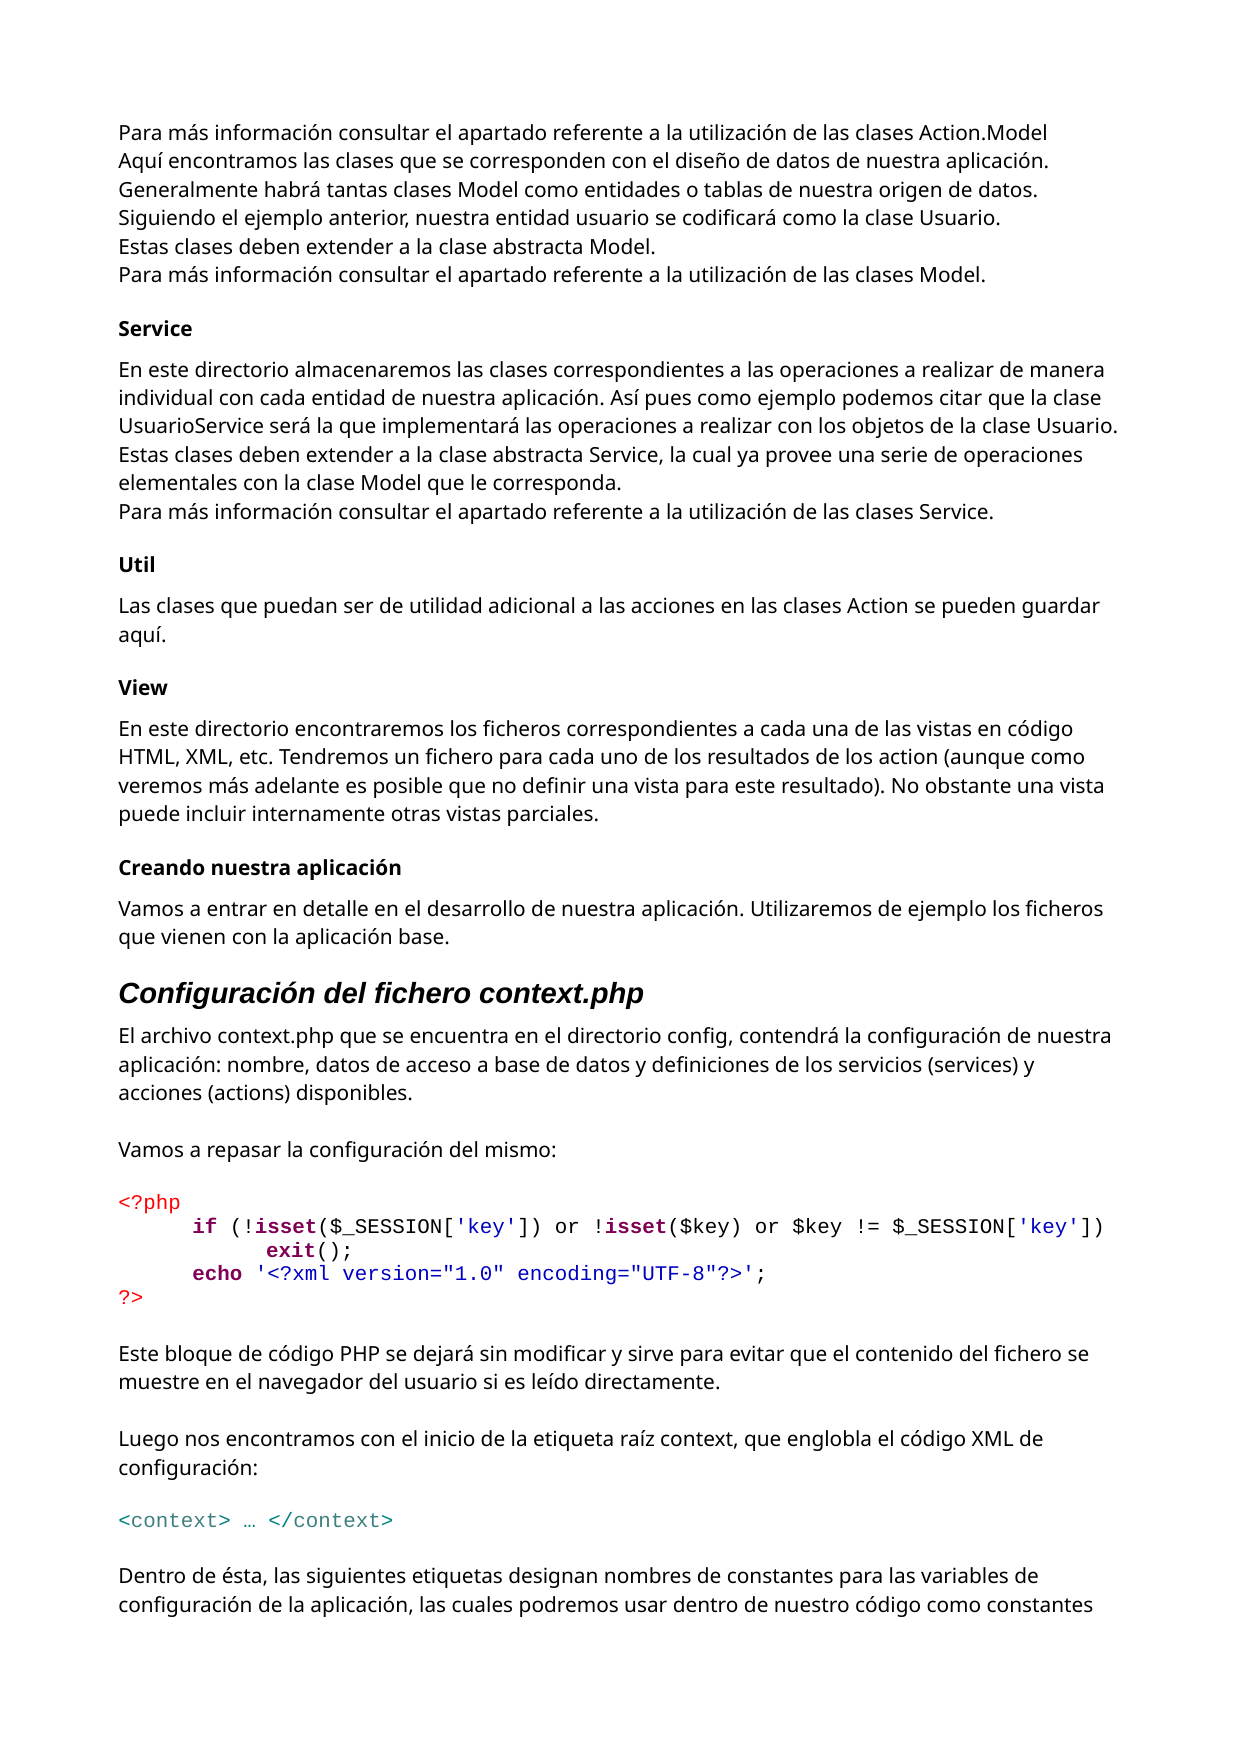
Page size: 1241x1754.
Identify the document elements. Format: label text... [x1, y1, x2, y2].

text En este directorio encontraremos los ficheros correspondientes a cada una de las vistas en código HTML, XML, etc. Tendremos un fichero para cada uno de los resultados de los action (aunque como veremos más adelante es posible que no definir una vista para este resultado). No obstante una vista puede incluir internamente otras vistas parciales. [118, 714, 1122, 828]
subtitle Configuración del fichero context.php [118, 976, 1122, 1009]
text Para más información consultar el apartado referente a la utilización de las clases Action.Model [118, 118, 1122, 147]
text Para más información consultar el apartado referente a la utilización de las clases Service. [118, 497, 1122, 525]
text Vamos a repasar la configuración del mismo: [118, 1135, 1122, 1164]
text Aquí encontramos las clases que se corresponden con el diseño de datos de nuestra aplicación. Generalmente habrá tantas clases Model como entidades o tablas de nuestra origen de datos. Siguiendo el ejemplo anterior, nuestra entidad usuario se codificará como la clase Usuario. [118, 147, 1122, 232]
text Dentro de ésta, las siguientes etiquetas designan nombres de constantes para las variables de configuración de la aplicación, las cuales podremos usar dentro de nuestro código como constantes [118, 1562, 1122, 1618]
text echo '<?xml version="1.0" encoding="UTF-8"?>'; [118, 1263, 1122, 1287]
text <context> … </context> [118, 1509, 1122, 1533]
text Vamos a entrar en detalle en el desarrollo de nuestra aplicación. Utilizaremos de ejemplo los ficheros que vienen con la aplicación base. [118, 894, 1122, 951]
text exit(); [118, 1239, 1122, 1263]
text <?php [118, 1192, 1122, 1216]
text Luego nos encontramos con el inicio de la etiqueta raíz context, que englobla el código XML de configuración: [118, 1424, 1122, 1481]
text ?> [118, 1287, 1122, 1311]
text El archivo context.php que se encuentra en el directorio config, contendrá la configuración de nuestra aplicación: nombre, datos de acceso a base de datos y definiciones de los servicios (services) y acciones (actions) disponibles. [118, 1022, 1122, 1107]
subtitle Util [118, 550, 1122, 579]
text Este bloque de código PHP se dejará sin modificar y sirve para evitar que el contenido del fichero se muestre en el navegador del usuario si es leído directamente. [118, 1339, 1122, 1396]
text Estas clases deben extender a la clase abstracta Service, la cual ya provee una serie de operaciones elementales con la clase Model que le corresponda. [118, 440, 1122, 497]
subtitle View [118, 673, 1122, 702]
subtitle Service [118, 314, 1122, 342]
text En este directorio almacenaremos las clases correspondientes a las operaciones a realizar de manera individual con cada entidad de nuestra aplicación. Así pues como ejemplo podemos citar que la clase UsuarioService será la que implementará las operaciones a realizar con los objetos de la clase Usuario. [118, 355, 1122, 440]
text if (!isset($_SESSION['key']) or !isset($key) or $key != $_SESSION['key']) [118, 1216, 1122, 1239]
subtitle Creando nuestra aplicación [118, 853, 1122, 881]
text Para más información consultar el apartado referente a la utilización de las clases Model. [118, 260, 1122, 289]
text Las clases que puedan ser de utilidad adicional a las acciones en las clases Action se pueden guardar aquí. [118, 591, 1122, 648]
text Estas clases deben extender a la clase abstracta Model. [118, 232, 1122, 260]
